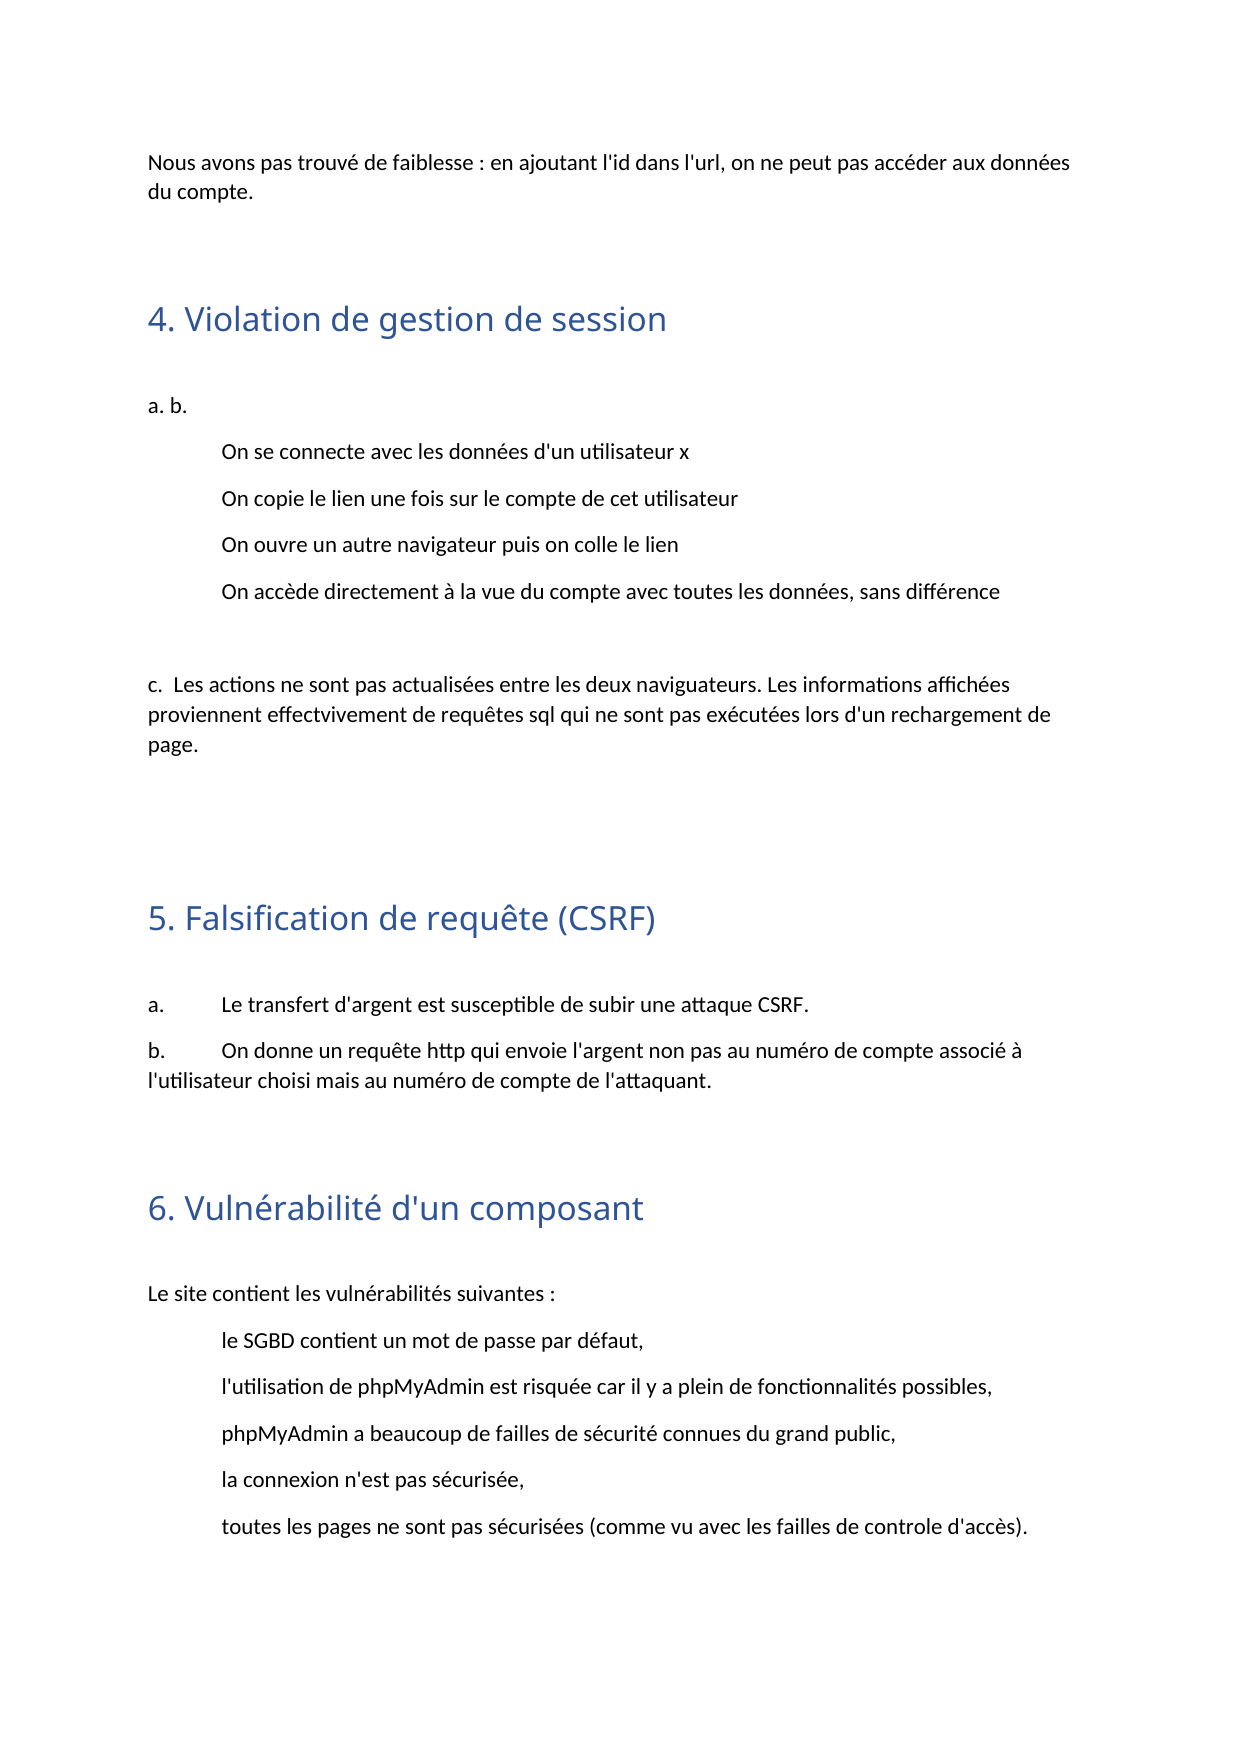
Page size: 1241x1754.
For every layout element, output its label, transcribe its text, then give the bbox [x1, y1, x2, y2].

text a. Le transfert d'argent est susceptible de subir une attaque CSRF. [148, 990, 1093, 1018]
subtitle 5. Falsification de requête (CSRF) [148, 894, 1093, 940]
text toutes les pages ne sont pas sécurisées (comme vu avec les failles de controle d'accès). [148, 1512, 1093, 1540]
text la connexion n'est pas sécurisée, [148, 1466, 1093, 1494]
subtitle 4. Violation de gestion de session [148, 296, 1093, 341]
text Le site contient les vulnérabilités suivantes : [148, 1279, 1093, 1307]
text l'utilisation de phpMyAdmin est risquée car il y a plein de fonctionnalités possibles, [148, 1372, 1093, 1401]
text b. On donne un requête http qui envoie l'argent non pas au numéro de compte associé à l'utilisateur choisi mais au numéro de compte de l'attaquant. [148, 1036, 1093, 1094]
text c. Les actions ne sont pas actualisées entre les deux naviguateurs. Les informations affichées proviennent effectvivement de requêtes sql qui ne sont pas exécutées lors d'un rechargement de page. [148, 670, 1093, 758]
text On se connecte avec les données d'un utilisateur x [148, 437, 1093, 465]
text On ouvre un autre navigateur puis on colle le lien [148, 530, 1093, 558]
text On copie le lien une fois sur le compte de cet utilisateur [148, 484, 1093, 512]
text le SGBD contient un mot de passe par défaut, [148, 1326, 1093, 1354]
text phpMyAdmin a beaucoup de failles de sécurité connues du grand public, [148, 1419, 1093, 1447]
text a. b. [148, 391, 1093, 419]
subtitle 6. Vulnérabilité d'un composant [148, 1184, 1093, 1230]
text On accède directement à la vue du compte avec toutes les données, sans différence [148, 577, 1093, 605]
text Nous avons pas trouvé de faiblesse : en ajoutant l'id dans l'url, on ne peut pas accéder aux données du compte. [148, 148, 1093, 206]
